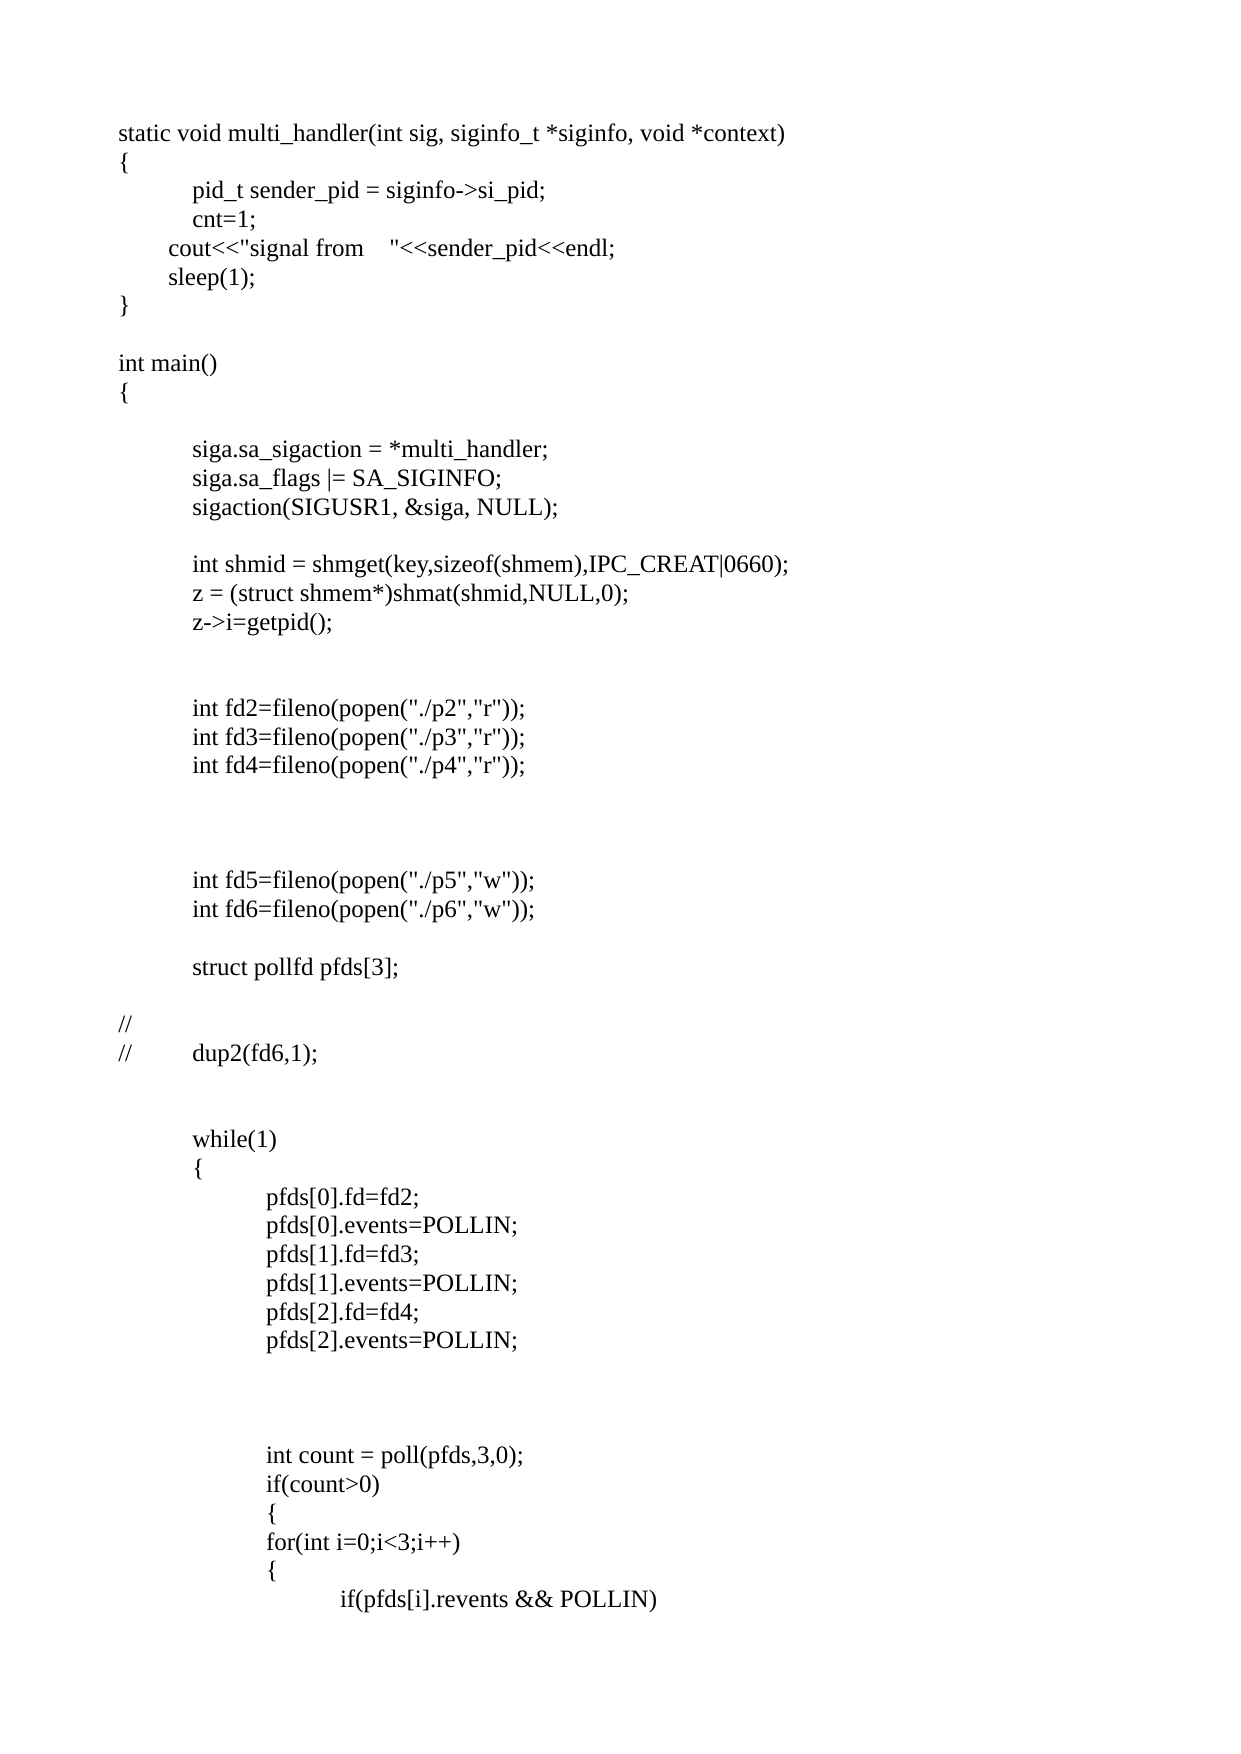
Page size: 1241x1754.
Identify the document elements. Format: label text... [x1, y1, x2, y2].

text struct pollfd pfds[3]; [118, 952, 1122, 981]
text int count = poll(pfds,3,0); [118, 1441, 1122, 1469]
text z->i=getpid(); [118, 607, 1122, 636]
text z = (struct shmem*)shmat(shmid,NULL,0); [118, 578, 1122, 607]
text sleep(1); [118, 262, 1122, 291]
text cout<<"signal from "<<sender_pid<<endl; [118, 233, 1122, 262]
text int fd6=fileno(popen("./p6","w")); [118, 894, 1122, 923]
text if(count>0) [118, 1469, 1122, 1498]
text // dup2(fd6,1); [118, 1038, 1122, 1067]
text while(1) [118, 1124, 1122, 1153]
text cnt=1; [118, 204, 1122, 233]
text pfds[1].fd=fd3; [118, 1239, 1122, 1268]
text } [118, 291, 1122, 319]
text int fd4=fileno(popen("./p4","r")); [118, 751, 1122, 779]
text pfds[0].events=POLLIN; [118, 1211, 1122, 1239]
text pfds[0].fd=fd2; [118, 1182, 1122, 1211]
text { [118, 147, 1122, 176]
text int main() [118, 348, 1122, 377]
text pfds[1].events=POLLIN; [118, 1268, 1122, 1297]
text static void multi_handler(int sig, siginfo_t *siginfo, void *context) [118, 118, 1122, 147]
text int fd2=fileno(popen("./p2","r")); [118, 693, 1122, 722]
text pfds[2].events=POLLIN; [118, 1326, 1122, 1354]
text for(int i=0;i<3;i++) [118, 1527, 1122, 1556]
text { [118, 1498, 1122, 1527]
text sigaction(SIGUSR1, &siga, NULL); [118, 492, 1122, 521]
text int fd3=fileno(popen("./p3","r")); [118, 722, 1122, 751]
text pfds[2].fd=fd4; [118, 1297, 1122, 1326]
text siga.sa_flags |= SA_SIGINFO; [118, 463, 1122, 492]
text int shmid = shmget(key,sizeof(shmem),IPC_CREAT|0660); [118, 549, 1122, 578]
text // [118, 1009, 1122, 1038]
text { [118, 1153, 1122, 1182]
text int fd5=fileno(popen("./p5","w")); [118, 866, 1122, 894]
text { [118, 377, 1122, 406]
text siga.sa_sigaction = *multi_handler; [118, 434, 1122, 463]
text pid_t sender_pid = siginfo->si_pid; [118, 176, 1122, 204]
text { [118, 1556, 1122, 1584]
text if(pfds[i].revents && POLLIN) [118, 1584, 1122, 1613]
